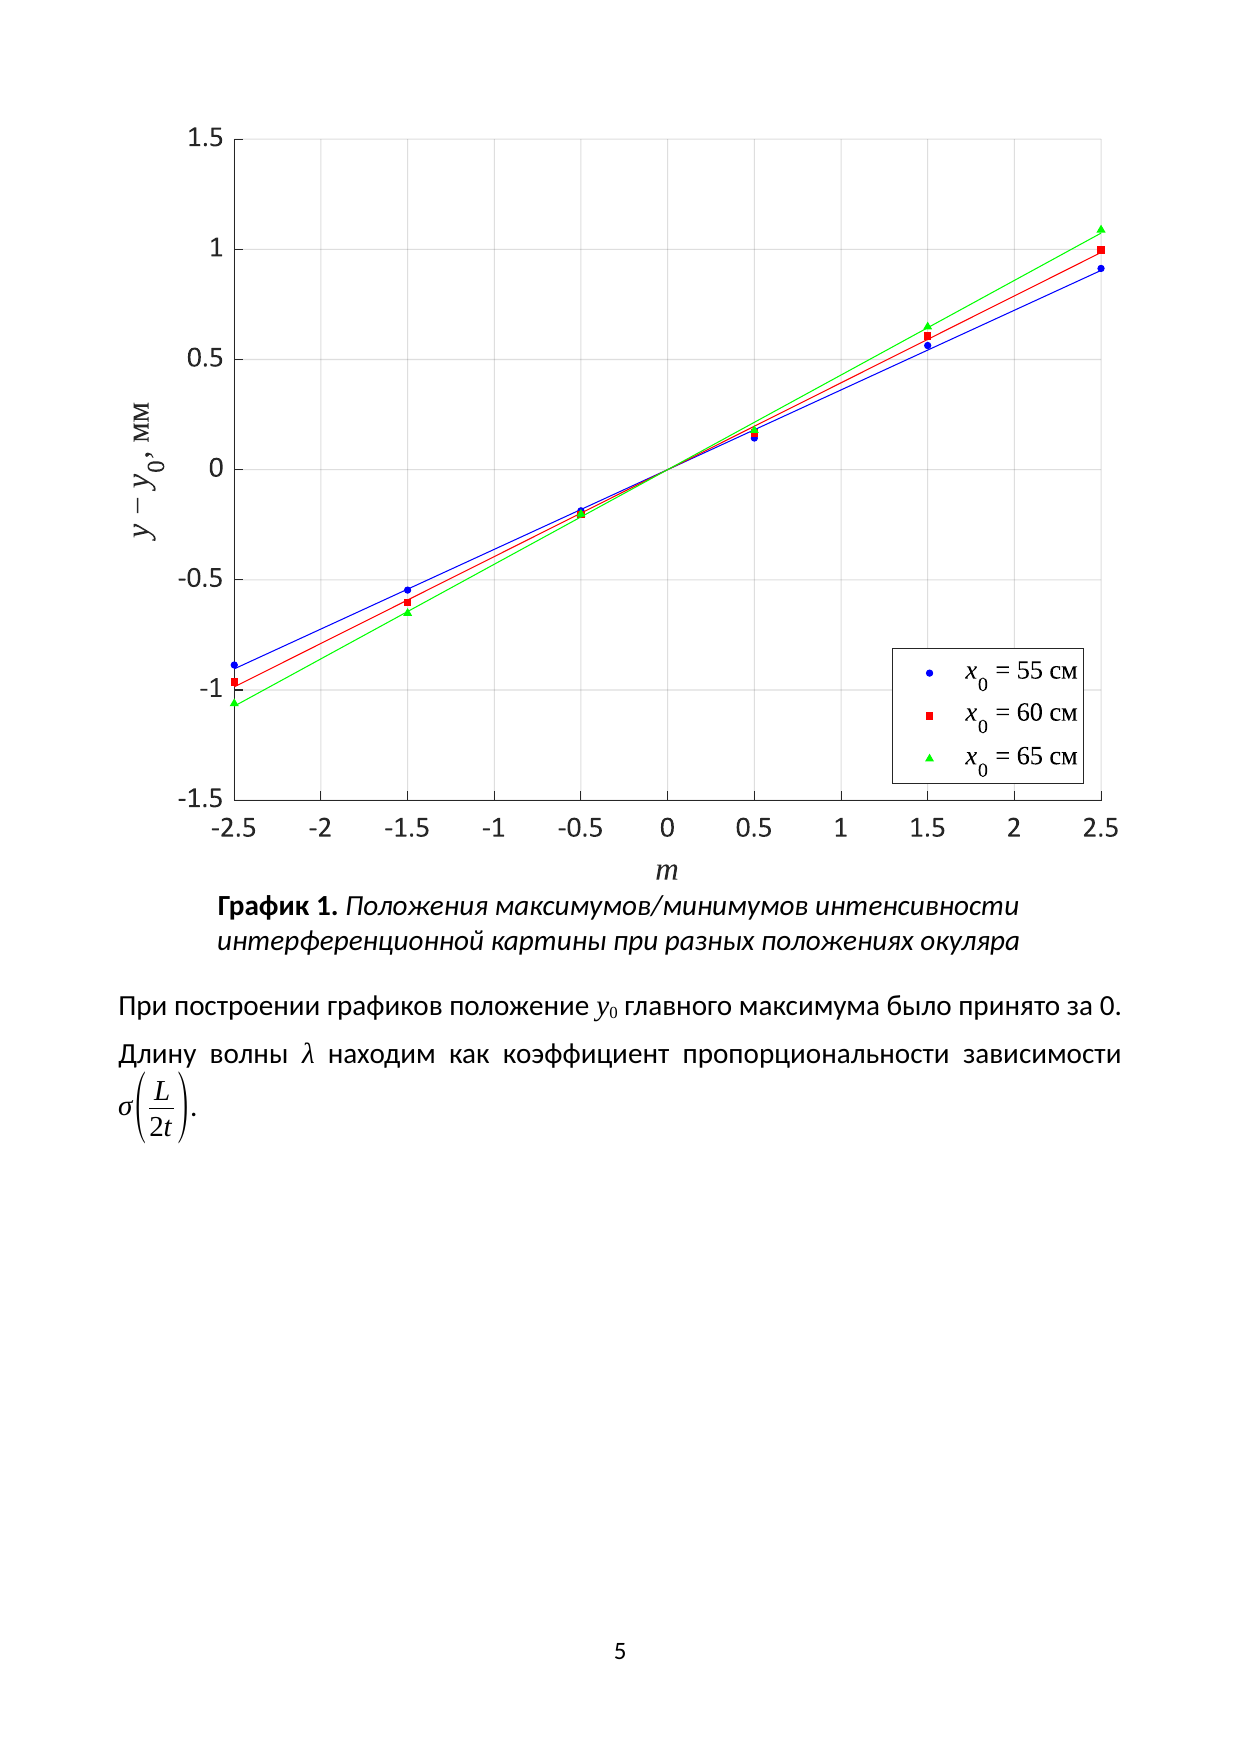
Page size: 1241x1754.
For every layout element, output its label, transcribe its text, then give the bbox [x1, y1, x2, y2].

text График 1. Положения максимумов/минимумов интенсивности интерференционной картины при разных положениях окуляра [118, 886, 1122, 958]
text Длину волны λ находим как коэффициент пропорциональности зависимости . [118, 1035, 1122, 1146]
text При построении графиков положение y0 главного максимума было принято за 0. [118, 987, 1122, 1023]
